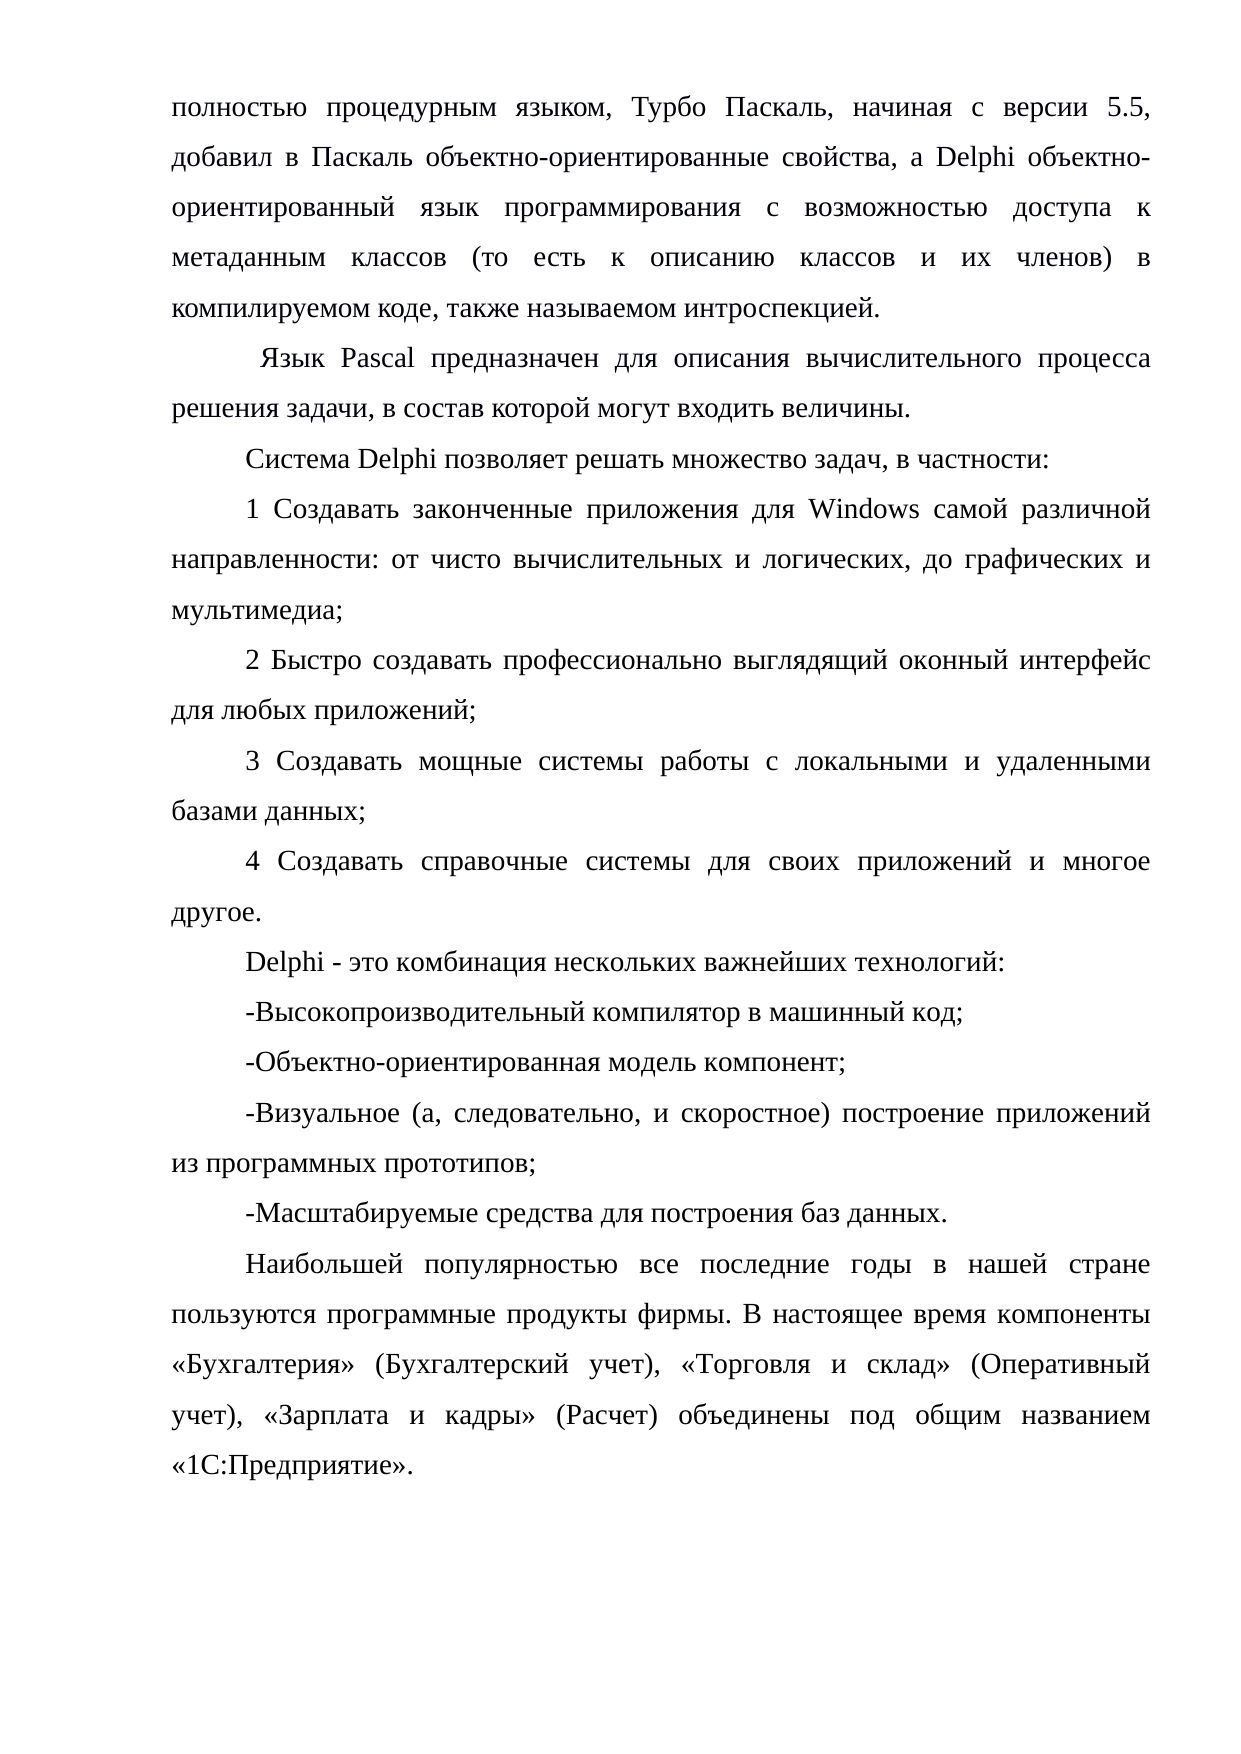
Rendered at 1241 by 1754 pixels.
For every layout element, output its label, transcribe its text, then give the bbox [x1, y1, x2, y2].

text 1 Создавать законченные приложения для Windows самой различной направленности: от чисто вычислительных и логических, до графических и мультимедиа; [171, 491, 1152, 625]
text Система Delphi позволяет решать множество задач, в частности: [171, 441, 1152, 474]
text Наибольшей популярностью все последние годы в нашей стране пользуются программные продукты фирмы. В настоящее время компоненты «Бухгалтерия» (Бухгалтерский учет), «Торговля и склад» (Оперативный учет), «Зарплата и кадры» (Расчет) объединены под общим названием «1С:Предприятие». [171, 1246, 1152, 1481]
text полностью процедурным языком, Турбо Паскаль, начиная с версии 5.5, добавил в Паскаль объектно-ориентированные свойства, а Delphi объектно-ориентированный язык программирования с возможностью доступа к метаданным классов (то есть к описанию классов и их членов) в компилируемом коде, также называемом интроспекцией. [171, 89, 1152, 323]
text 4 Создавать справочные системы для своих приложений и многое другое. [171, 843, 1152, 927]
text -Визуальное (а, следовательно, и скоростное) построение приложений из программных прототипов; [171, 1095, 1152, 1179]
text Delphi - это комбинация нескольких важнейших технологий: [171, 944, 1152, 977]
text Язык Pascal предназначен для описания вычислительного процесса решения задачи, в состав которой могут входить величины. [171, 340, 1152, 424]
text -Масштабируемые средства для построения баз данных. [171, 1196, 1152, 1229]
text -Высокопроизводительный компилятор в машинный код; [171, 994, 1152, 1028]
text 3 Создавать мощные системы работы с локальными и удаленными базами данных; [171, 743, 1152, 827]
text -Объектно-ориентированная модель компонент; [171, 1044, 1152, 1078]
text 2 Быстро создавать профессионально выглядящий оконный интерфейс для любых приложений; [171, 642, 1152, 726]
